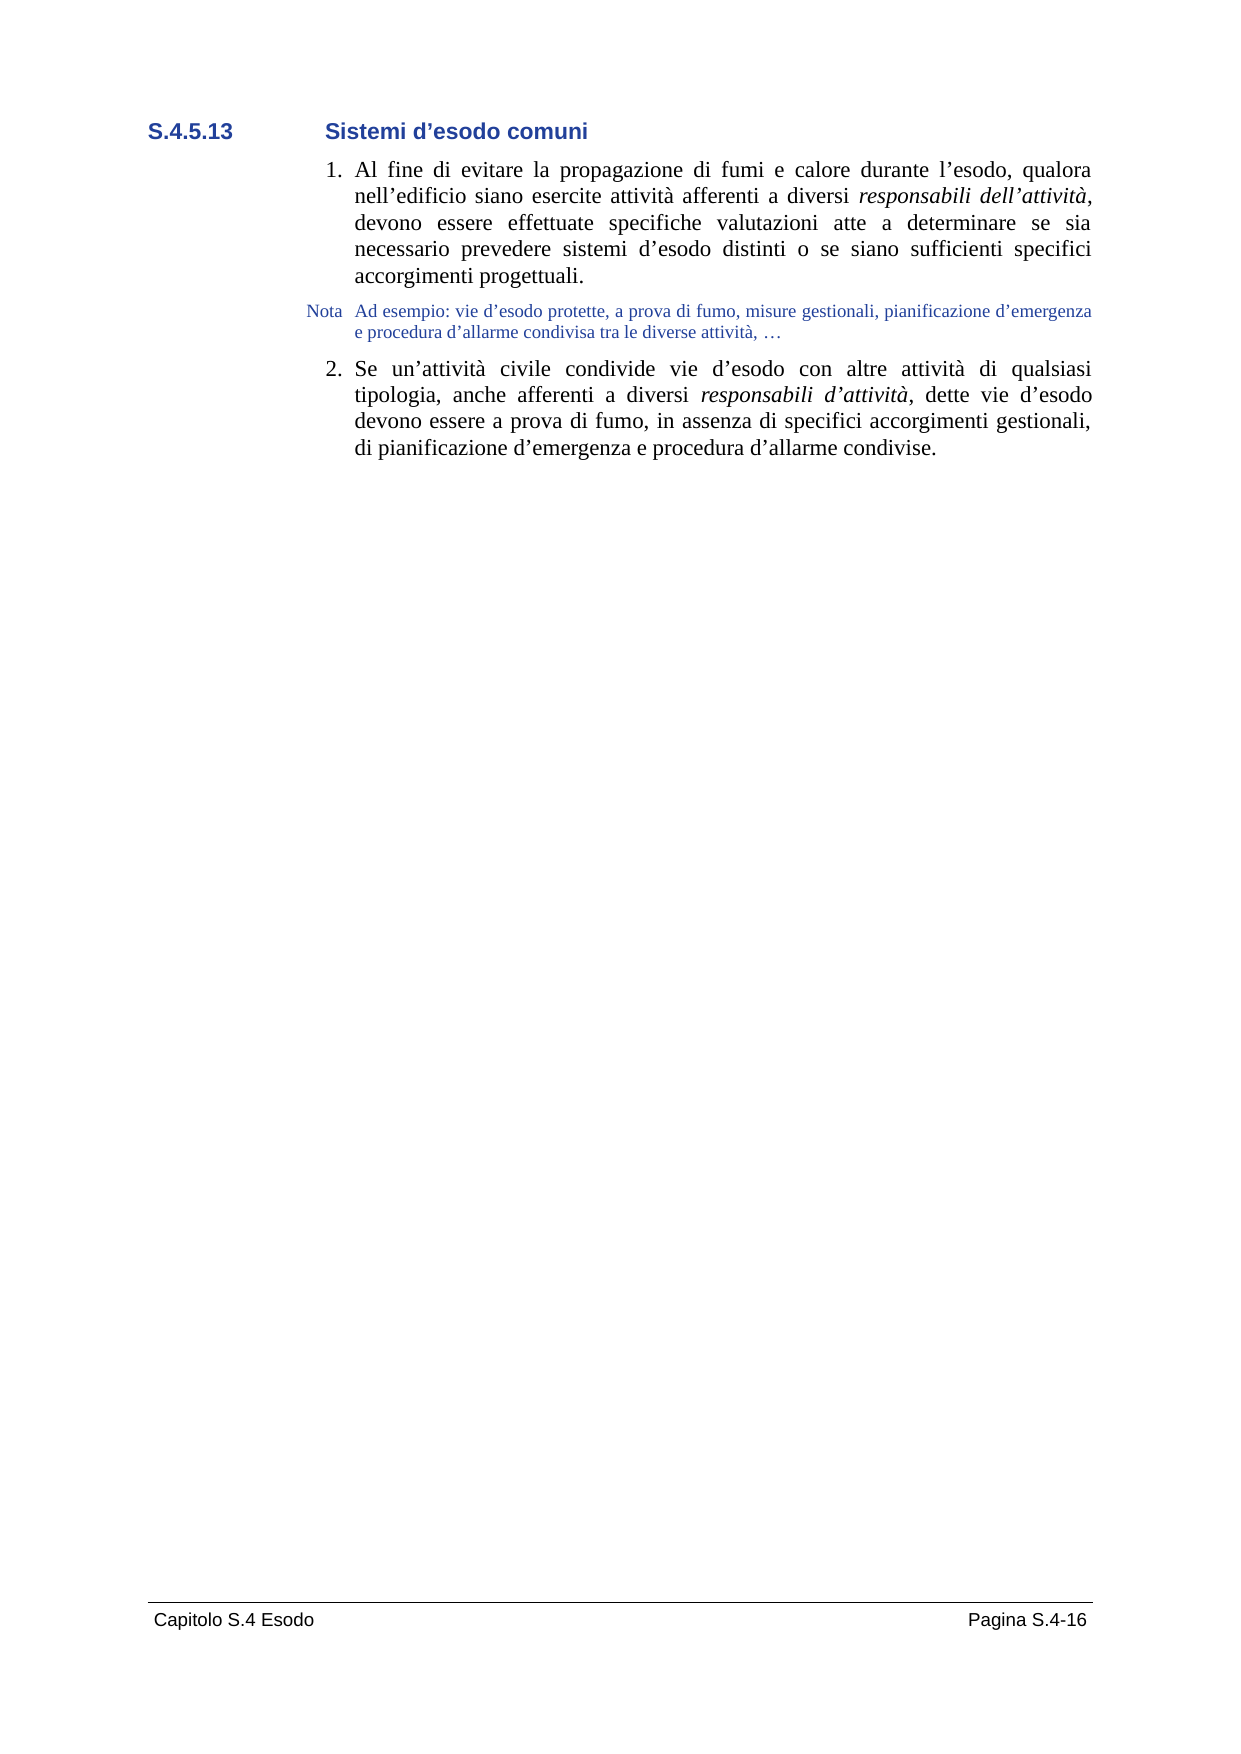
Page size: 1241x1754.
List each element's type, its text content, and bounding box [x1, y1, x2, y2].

subtitle Sistemi d’esodo comuni [148, 118, 1093, 144]
list Se un’attività civile condivide vie d’esodo con altre attività di qualsiasi tipologia, anche afferenti a diversi responsabili d’attività, dette vie d’esodo devono essere a prova di fumo, in assenza di specifici accorgimenti gestionali, di pianificazione d’emergenza e procedura d’allarme condivise. [342, 355, 1093, 460]
list Al fine di evitare la propagazione di fumi e calore durante l’esodo, qualora nell’edificio siano esercite attività afferenti a diversi responsabili dell’attività, devono essere effettuate specifiche valutazioni atte a determinare se sia necessario prevedere sistemi d’esodo distinti o se siano sufficienti specifici accorgimenti progettuali. [342, 156, 1093, 288]
list Ad esempio: vie d’esodo protette, a prova di fumo, misure gestionali, pianificazione d’emergenza e procedura d’allarme condivisa tra le diverse attività, … [342, 300, 1093, 343]
